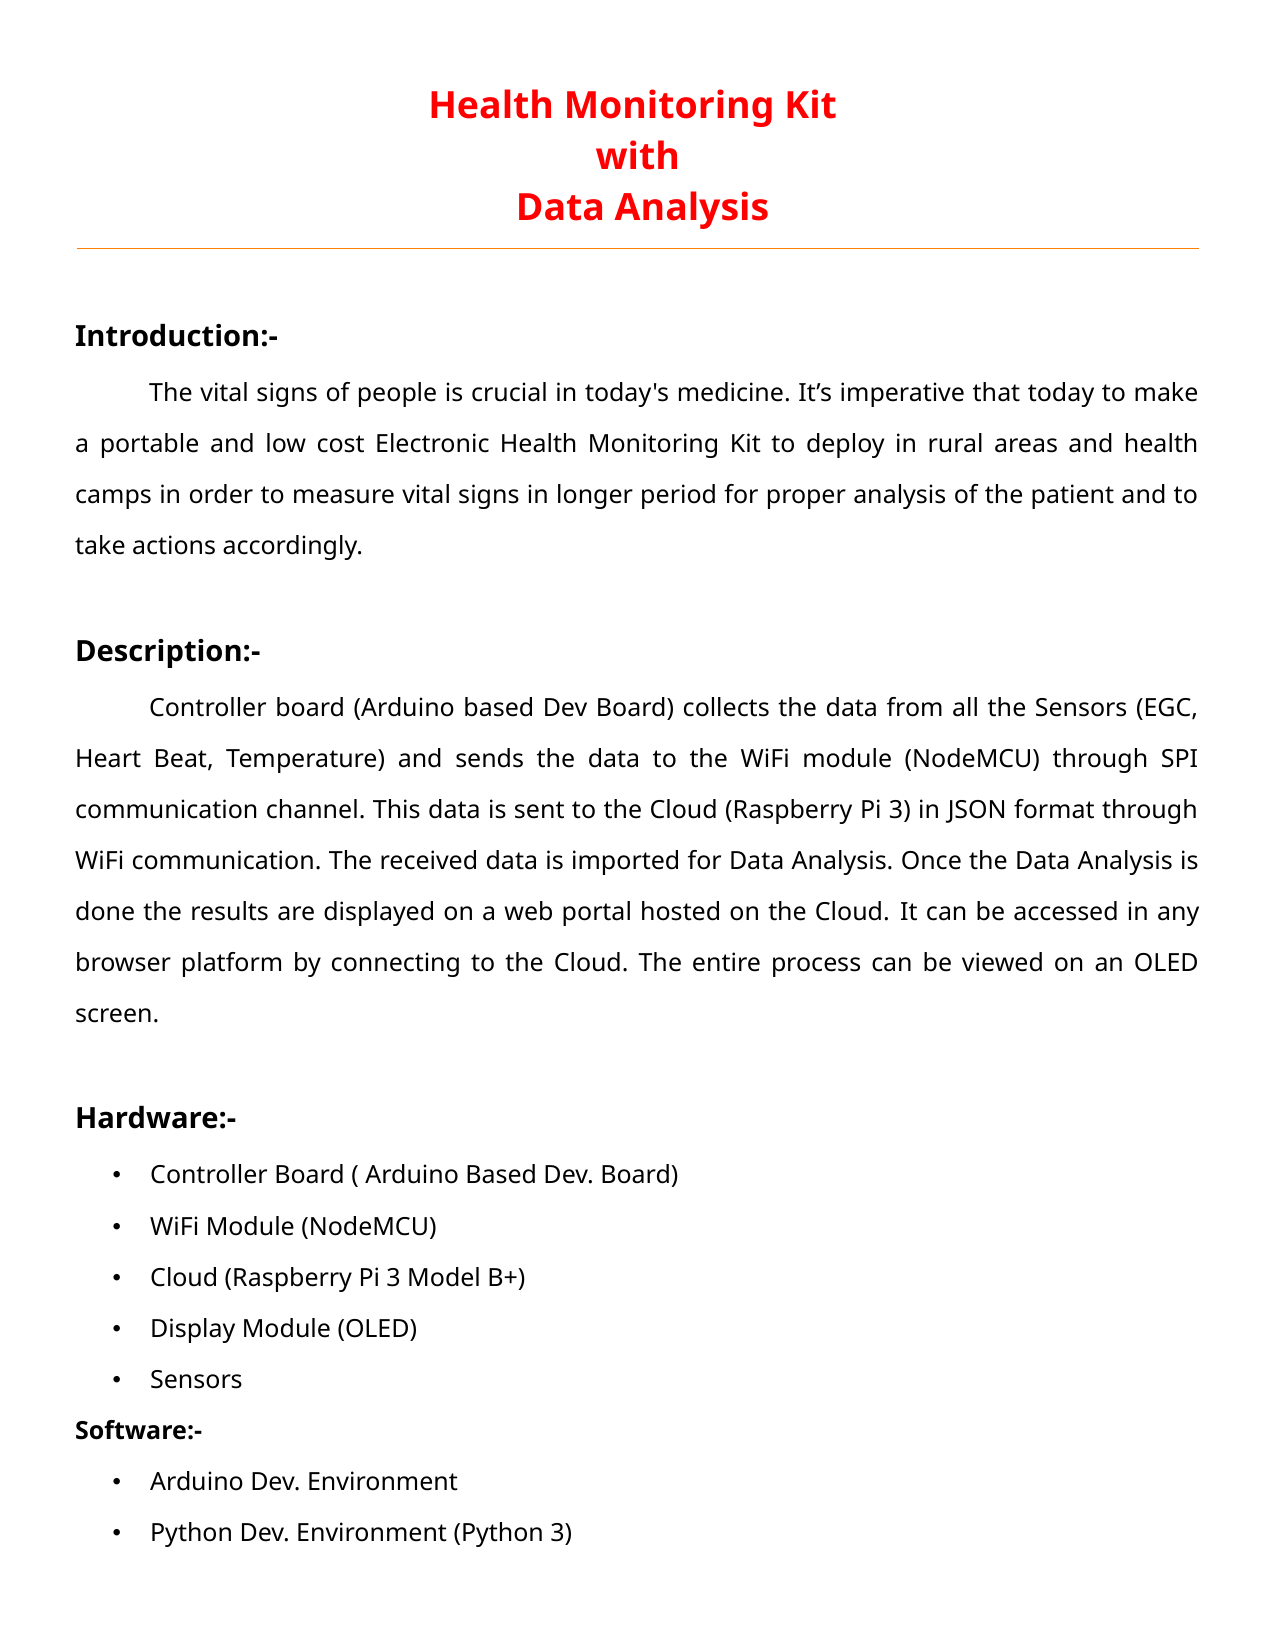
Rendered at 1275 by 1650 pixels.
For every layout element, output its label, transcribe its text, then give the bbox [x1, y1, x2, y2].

list Display Module (OLED) [112, 1310, 1200, 1344]
text Controller board (Arduino based Dev Board) collects the data from all the Sensors (EGC, Heart Beat, Temperature) and sends the data to the WiFi module (NodeMCU) through SPI communication channel. This data is sent to the Cloud (Raspberry Pi 3) in JSON format through WiFi communication. The received data is imported for Data Analysis. Once the Data Analysis is done the results are displayed on a web portal hosted on the Cloud. It can be accessed in any browser platform by connecting to the Cloud. The entire process can be viewed on an OLED screen. [75, 689, 1200, 1030]
text Introduction:- [75, 315, 1200, 355]
list WiFi Module (NodeMCU) [112, 1208, 1200, 1242]
list Python Dev. Environment (Python 3) [112, 1514, 1200, 1548]
list Sensors [112, 1361, 1200, 1395]
list Arduino Dev. Environment [112, 1463, 1200, 1497]
text Hardware:- [75, 1098, 1200, 1137]
text Software:- [75, 1412, 1200, 1446]
list Controller Board ( Arduino Based Dev. Board) [112, 1157, 1200, 1191]
list Cloud (Raspberry Pi 3 Model B+) [112, 1259, 1200, 1293]
text Description:- [75, 630, 1200, 669]
text The vital signs of people is crucial in today's medicine. It’s imperative that today to make a portable and low cost Electronic Health Monitoring Kit to deploy in rural areas and health camps in order to measure vital signs in longer period for proper analysis of the patient and to take actions accordingly. [75, 375, 1200, 562]
